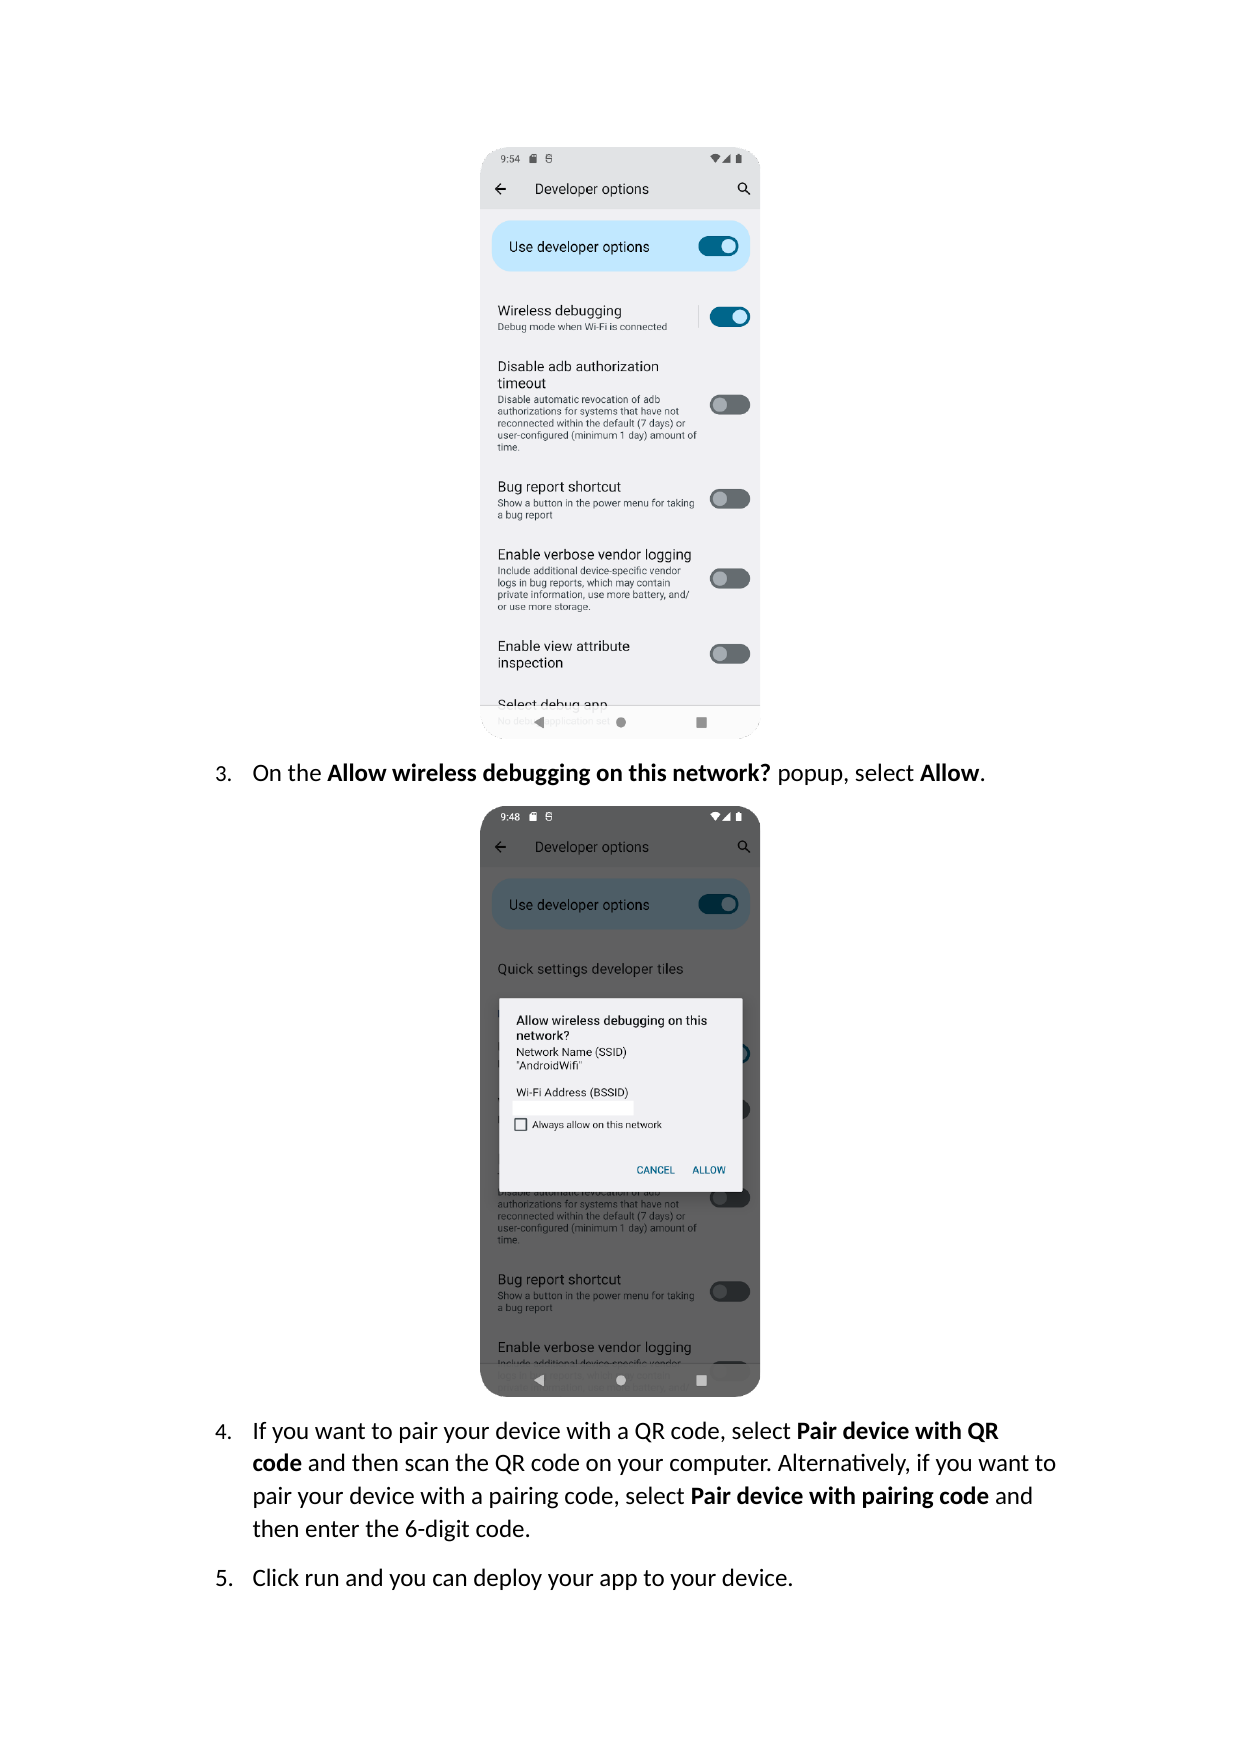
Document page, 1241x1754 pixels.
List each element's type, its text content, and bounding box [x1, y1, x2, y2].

list On the Allow wireless debugging on this network? popup, select Allow. [215, 757, 1063, 787]
list Click run and you can deploy your app to your device. [215, 1562, 1063, 1593]
list If you want to pair your device with a QR code, select Pair device with QR code and then scan the QR code on your computer. Alternatively, if you want to pair your device with a pairing code, select Pair device with pairing code and then enter the 6-digit code. [215, 1415, 1063, 1543]
